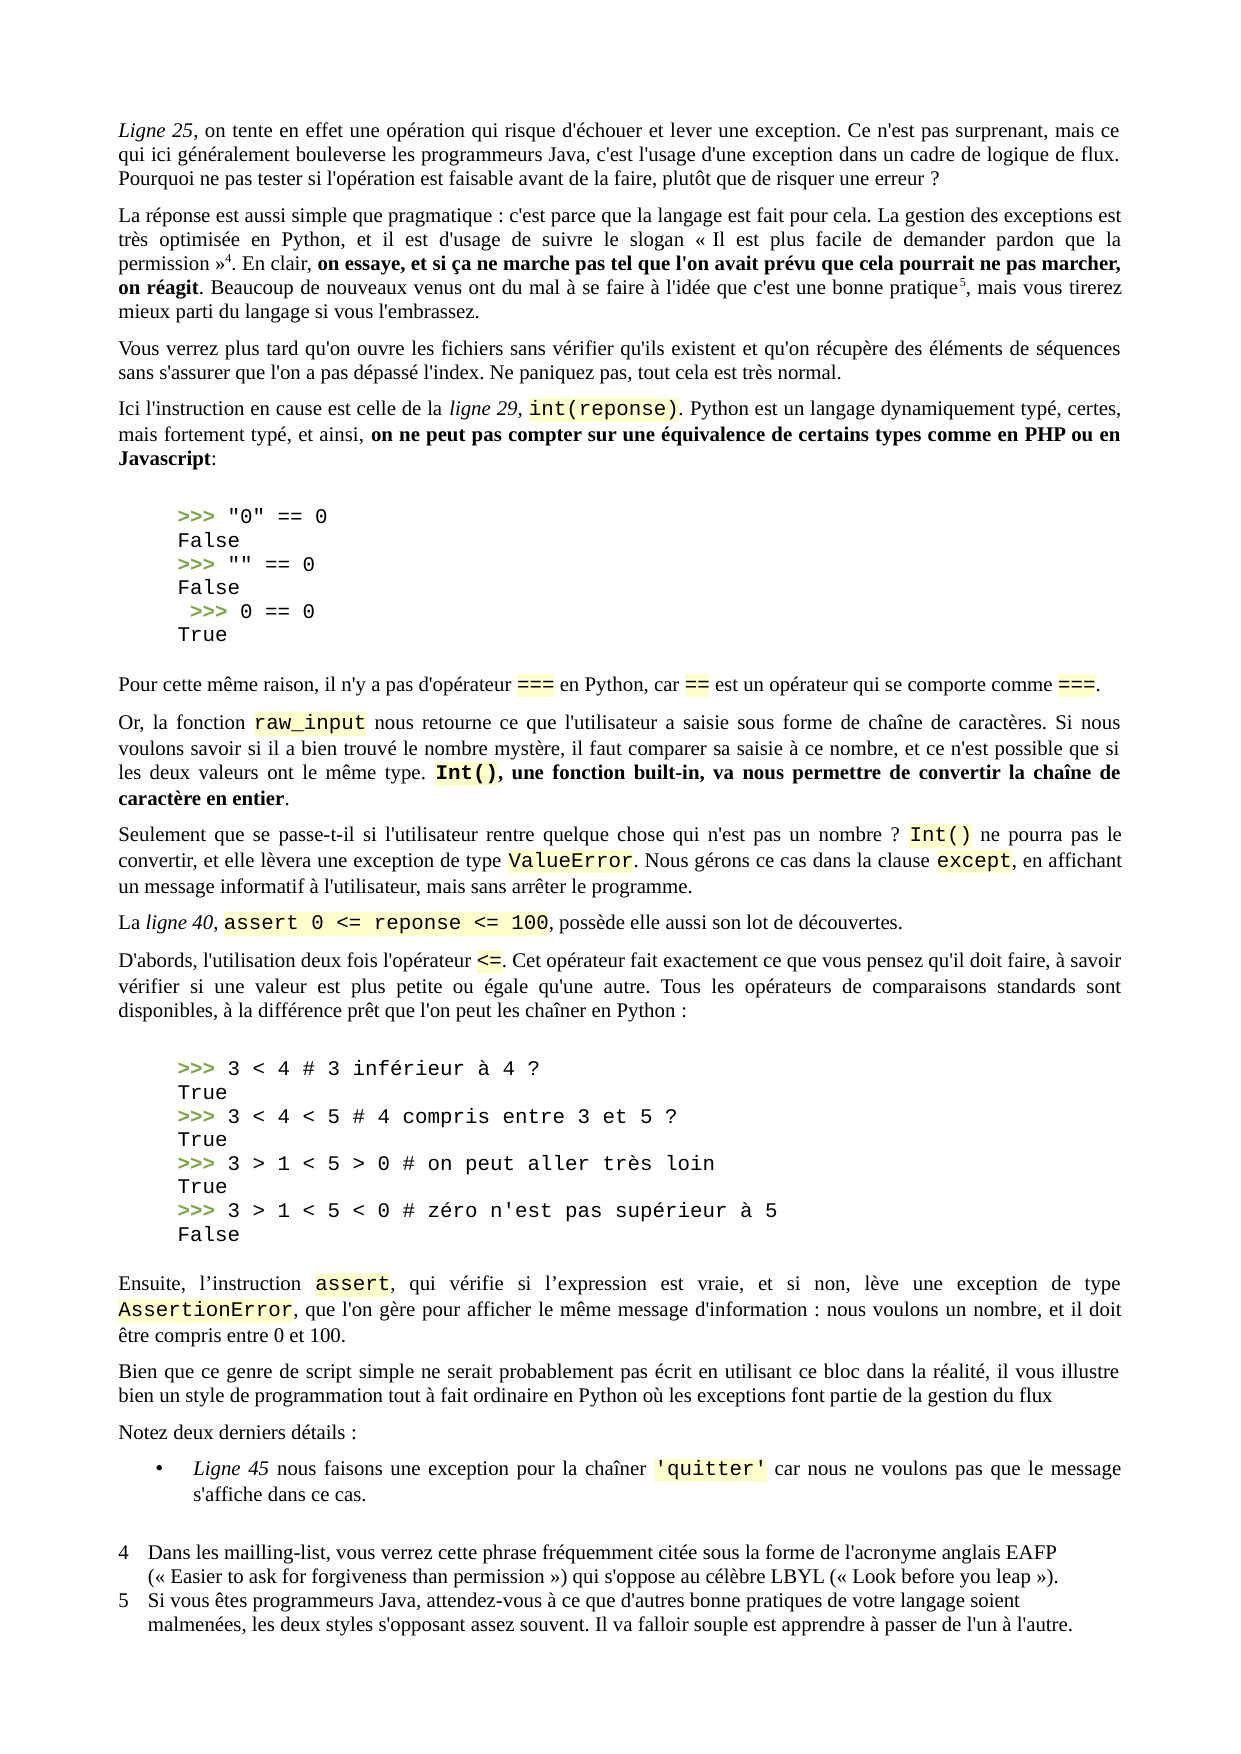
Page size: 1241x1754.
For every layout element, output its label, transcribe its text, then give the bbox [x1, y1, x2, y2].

text Ensuite, l’instruction assert, qui vérifie si l’expression est vraie, et si non, lève une exception de type AssertionError, que l'on gère pour afficher le même message d'information : nous voulons un nombre, et il doit être compris entre 0 et 100. [118, 1271, 1122, 1347]
text Or, la fonction raw_input nous retourne ce que l'utilisateur a saisie sous forme de chaîne de caractères. Si nous voulons savoir si il a bien trouvé le nombre mystère, il faut comparer sa saisie à ce nombre, et ce n'est possible que si les deux valeurs ont le même type. Int(), une fonction built-in, va nous permettre de convertir la chaîne de caractère en entier. [118, 710, 1122, 809]
text >>> "0" == 0 False >>> "" == 0 False >>> 0 == 0 True [177, 506, 1122, 648]
text Bien que ce genre de script simple ne serait probablement pas écrit en utilisant ce bloc dans la réalité, il vous illustre bien un style de programmation tout à fait ordinaire en Python où les exceptions font partie de la gestion du flux [118, 1359, 1122, 1407]
text Seulement que se passe-t-il si l'utilisateur rentre quelque chose qui n'est pas un nombre ? Int() ne pourra pas le convertir, et elle lèvera une exception de type ValueError. Nous gérons ce cas dans la clause except, en affichant un message informatif à l'utilisateur, mais sans arrêter le programme. [118, 822, 1122, 898]
list Ligne 45 nous faisons une exception pour la chaîner 'quitter' car nous ne voulons pas que le message s'affiche dans ce cas. [156, 1456, 1122, 1506]
text Ici l'instruction en cause est celle de la ligne 29, int(reponse). Python est un langage dynamiquement typé, certes, mais fortement typé, et ainsi, on ne peut pas compter sur une équivalence de certains types comme en PHP ou en Javascript: [118, 396, 1122, 470]
text Vous verrez plus tard qu'on ouvre les fichiers sans vérifier qu'ils existent et qu'on récupère des éléments de séquences sans s'assurer que l'on a pas dépassé l'index. Ne paniquez pas, tout cela est très normal. [118, 336, 1122, 384]
text Ligne 25, on tente en effet une opération qui risque d'échouer et lever une exception. Ce n'est pas surprenant, mais ce qui ici généralement bouleverse les programmeurs Java, c'est l'usage d'une exception dans un cadre de logique de flux. Pourquoi ne pas tester si l'opération est faisable avant de la faire, plutôt que de risquer une erreur ? [118, 118, 1122, 190]
text La réponse est aussi simple que pragmatique : c'est parce que la langage est fait pour cela. La gestion des exceptions est très optimisée en Python, et il est d'usage de suivre le slogan « Il est plus facile de demander pardon que la permission ». En clair, on essaye, et si ça ne marche pas tel que l'on avait prévu que cela pourrait ne pas marcher, on réagit. Beaucoup de nouveaux venus ont du mal à se faire à l'idée que c'est une bonne pratique, mais vous tirerez mieux parti du langage si vous l'embrassez. [118, 203, 1122, 323]
text Pour cette même raison, il n'y a pas d'opérateur === en Python, car == est un opérateur qui se comporte comme ===. [118, 672, 1122, 697]
text Notez deux derniers détails : [118, 1420, 1122, 1444]
text La ligne 40, assert 0 <= reponse <= 100, possède elle aussi son lot de découvertes. [118, 910, 1122, 936]
text D'abords, l'utilisation deux fois l'opérateur <=. Cet opérateur fait exactement ce que vous pensez qu'il doit faire, à savoir vérifier si une valeur est plus petite ou égale qu'une autre. Tous les opérateurs de comparaisons standards sont disponibles, à la différence prêt que l'on peut les chaîner en Python : [118, 948, 1122, 1022]
text Dans les mailling-list, vous verrez cette phrase fréquemment citée sous la forme de l'acronyme anglais EAFP (« Easier to ask for forgiveness than permission ») qui s'oppose au célèbre LBYL (« Look before you leap »). [118, 1539, 1122, 1588]
text >>> 3 < 4 # 3 inférieur à 4 ? True >>> 3 < 4 < 5 # 4 compris entre 3 et 5 ? True >>> 3 > 1 < 5 > 0 # on peut aller très loin True >>> 3 > 1 < 5 < 0 # zéro n'est pas supérieur à 5 False [177, 1058, 1122, 1247]
text Si vous êtes programmeurs Java, attendez-vous à ce que d'autres bonne pratiques de votre langage soient malmenées, les deux styles s'opposant assez souvent. Il va falloir souple est apprendre à passer de l'un à l'autre. [118, 1588, 1122, 1636]
